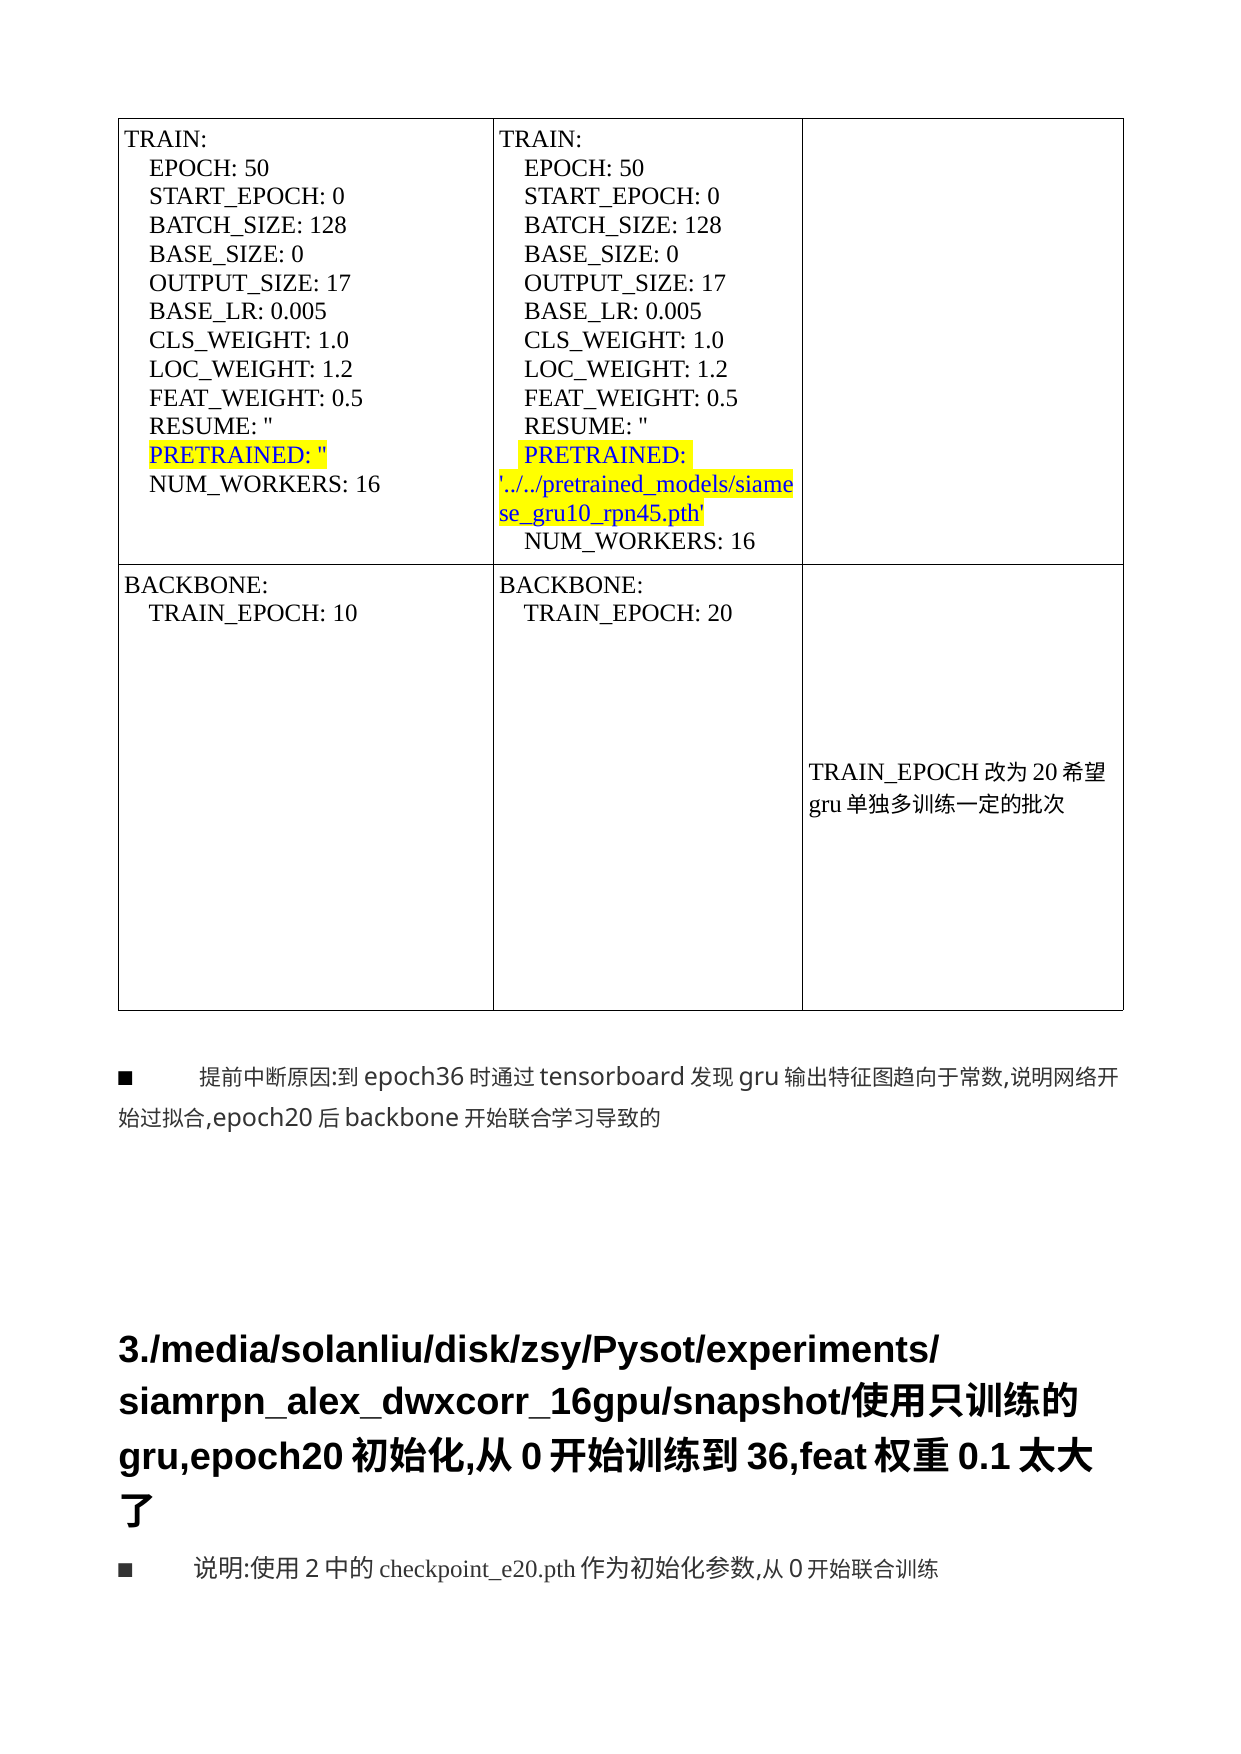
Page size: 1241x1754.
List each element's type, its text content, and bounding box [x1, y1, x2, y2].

table_cell BACKBONE: TRAIN_EPOCH: 20 [494, 565, 802, 1009]
table_cell TRAIN_EPOCH改为20希望gru单独多训练一定的批次 [803, 565, 1123, 1009]
table_cell [803, 119, 1123, 564]
table_cell TRAIN: EPOCH: 50 START_EPOCH: 0 BATCH_SIZE: 128 BASE_SIZE: 0 OUTPUT_SIZE: 17 BASE_LR: 0.005 CLS_WEIGHT: 1.0 LOC_WEIGHT: 1.2 FEAT_WEIGHT: 0.5 RESUME: '' PRETRAINED: '' NUM_WORKERS: 16 [119, 119, 493, 564]
table_cell TRAIN: EPOCH: 50 START_EPOCH: 0 BATCH_SIZE: 128 BASE_SIZE: 0 OUTPUT_SIZE: 17 BASE_LR: 0.005 CLS_WEIGHT: 1.0 LOC_WEIGHT: 1.2 FEAT_WEIGHT: 0.5 RESUME: '' PRETRAINED: '../../pretrained_models/siamese_gru10_rpn45.pth' NUM_WORKERS: 16 [494, 119, 802, 564]
subtitle 3./media/solanliu/disk/zsy/Pysot/experiments/siamrpn_alex_dwxcorr_16gpu/snapshot/使用只训练的gru,epoch20初始化,从0开始训练到36,feat权重0.1太大了 [118, 1327, 1122, 1536]
list 提前中断原因:到epoch36时通过tensorboard发现gru输出特征图趋向于常数,说明网络开始过拟合,epoch20后backbone开始联合学习导致的 [118, 1059, 1122, 1134]
list 说明:使用2中的checkpoint_e20.pth作为初始化参数,从0开始联合训练 [118, 1548, 1122, 1584]
table_cell BACKBONE: TRAIN_EPOCH: 10 [119, 565, 493, 1009]
